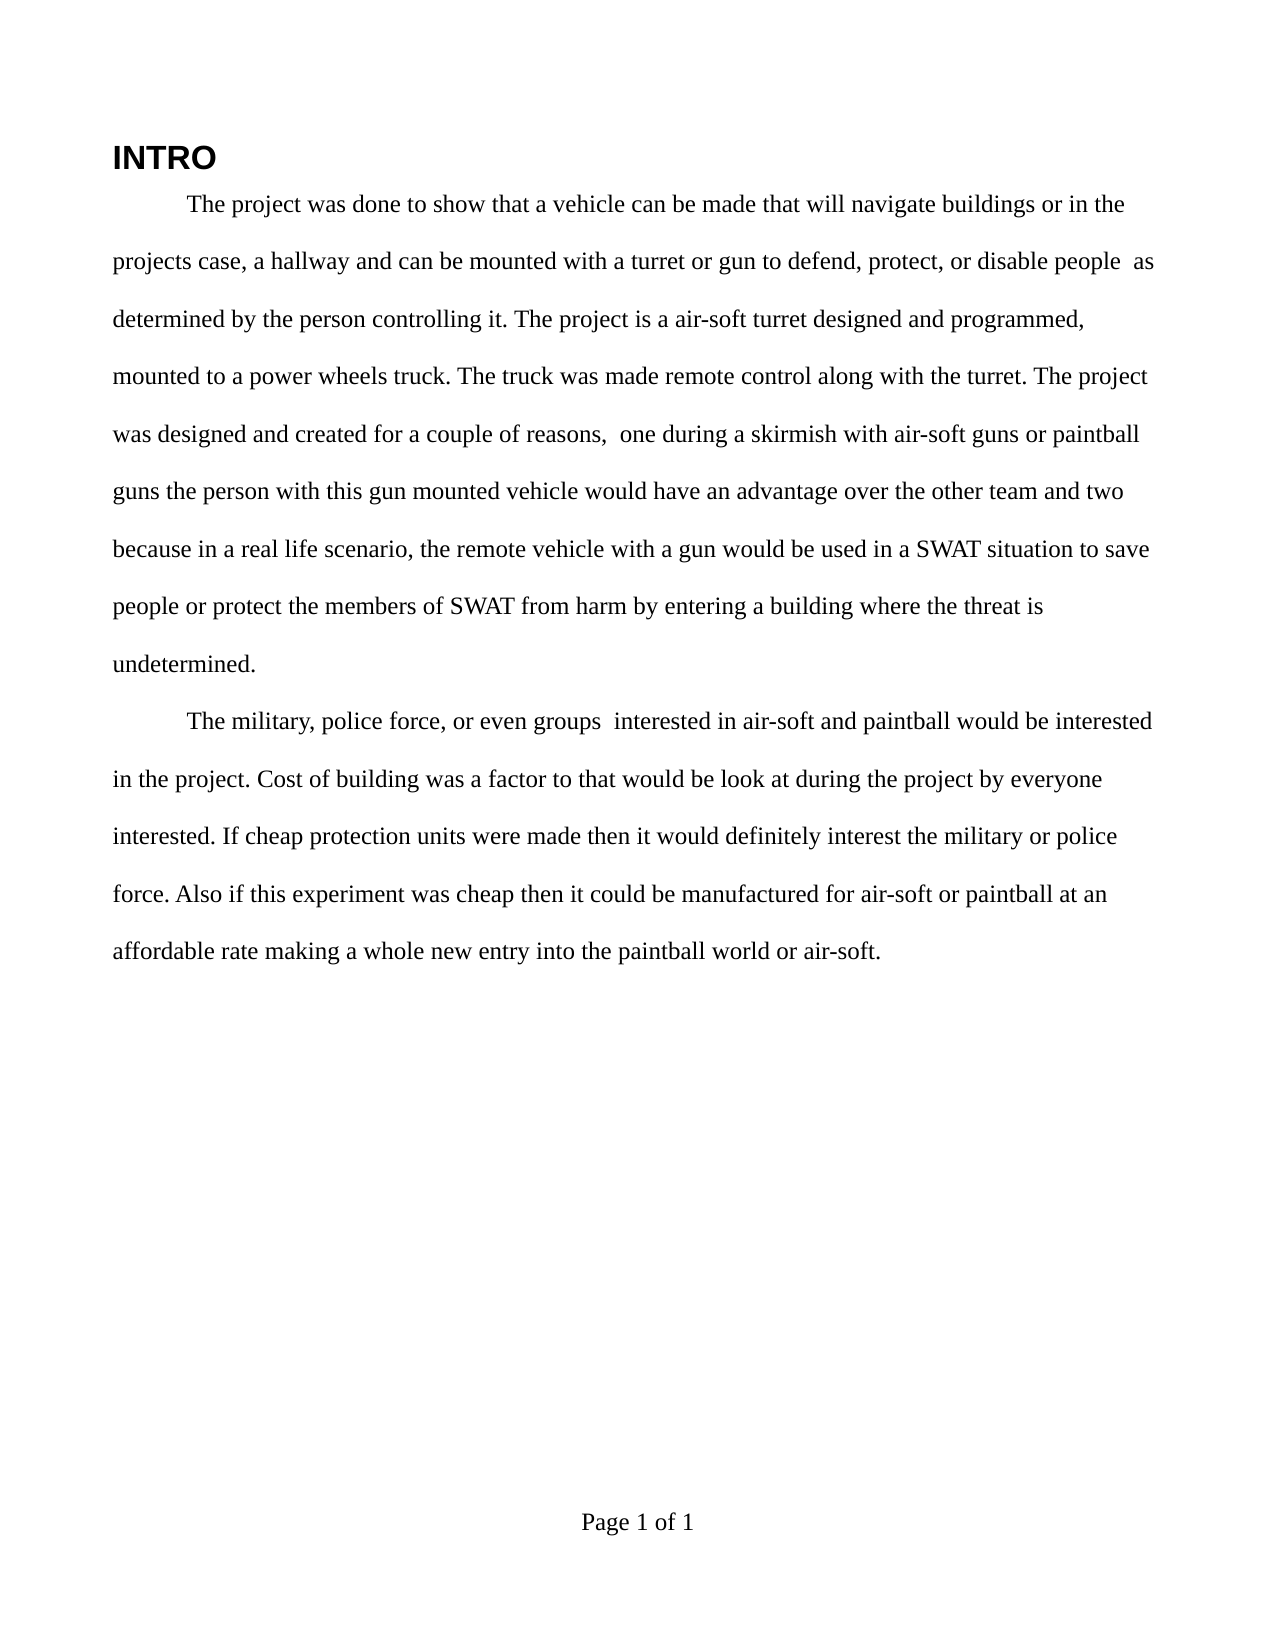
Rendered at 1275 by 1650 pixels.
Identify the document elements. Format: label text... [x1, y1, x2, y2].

subtitle INTRO [112, 137, 1162, 176]
text The project was done to show that a vehicle can be made that will navigate buildings or in the projects case, a hallway and can be mounted with a turret or gun to defend, protect, or disable people as determined by the person controlling it. The project is a air-soft turret designed and programmed, mounted to a power wheels truck. The truck was made remote control along with the turret. The project was designed and created for a couple of reasons, one during a skirmish with air-soft guns or paintball guns the person with this gun mounted vehicle would have an advantage over the other team and two because in a real life scenario, the remote vehicle with a gun would be used in a SWAT situation to save people or protect the members of SWAT from harm by entering a building where the threat is undetermined. [112, 189, 1162, 677]
text The military, police force, or even groups interested in air-soft and paintball would be interested in the project. Cost of building was a factor to that would be look at during the project by everyone interested. If cheap protection units were made then it would definitely interest the military or police force. Also if this experiment was cheap then it could be manufactured for air-soft or paintball at an affordable rate making a whole new entry into the paintball world or air-soft. [112, 706, 1162, 965]
